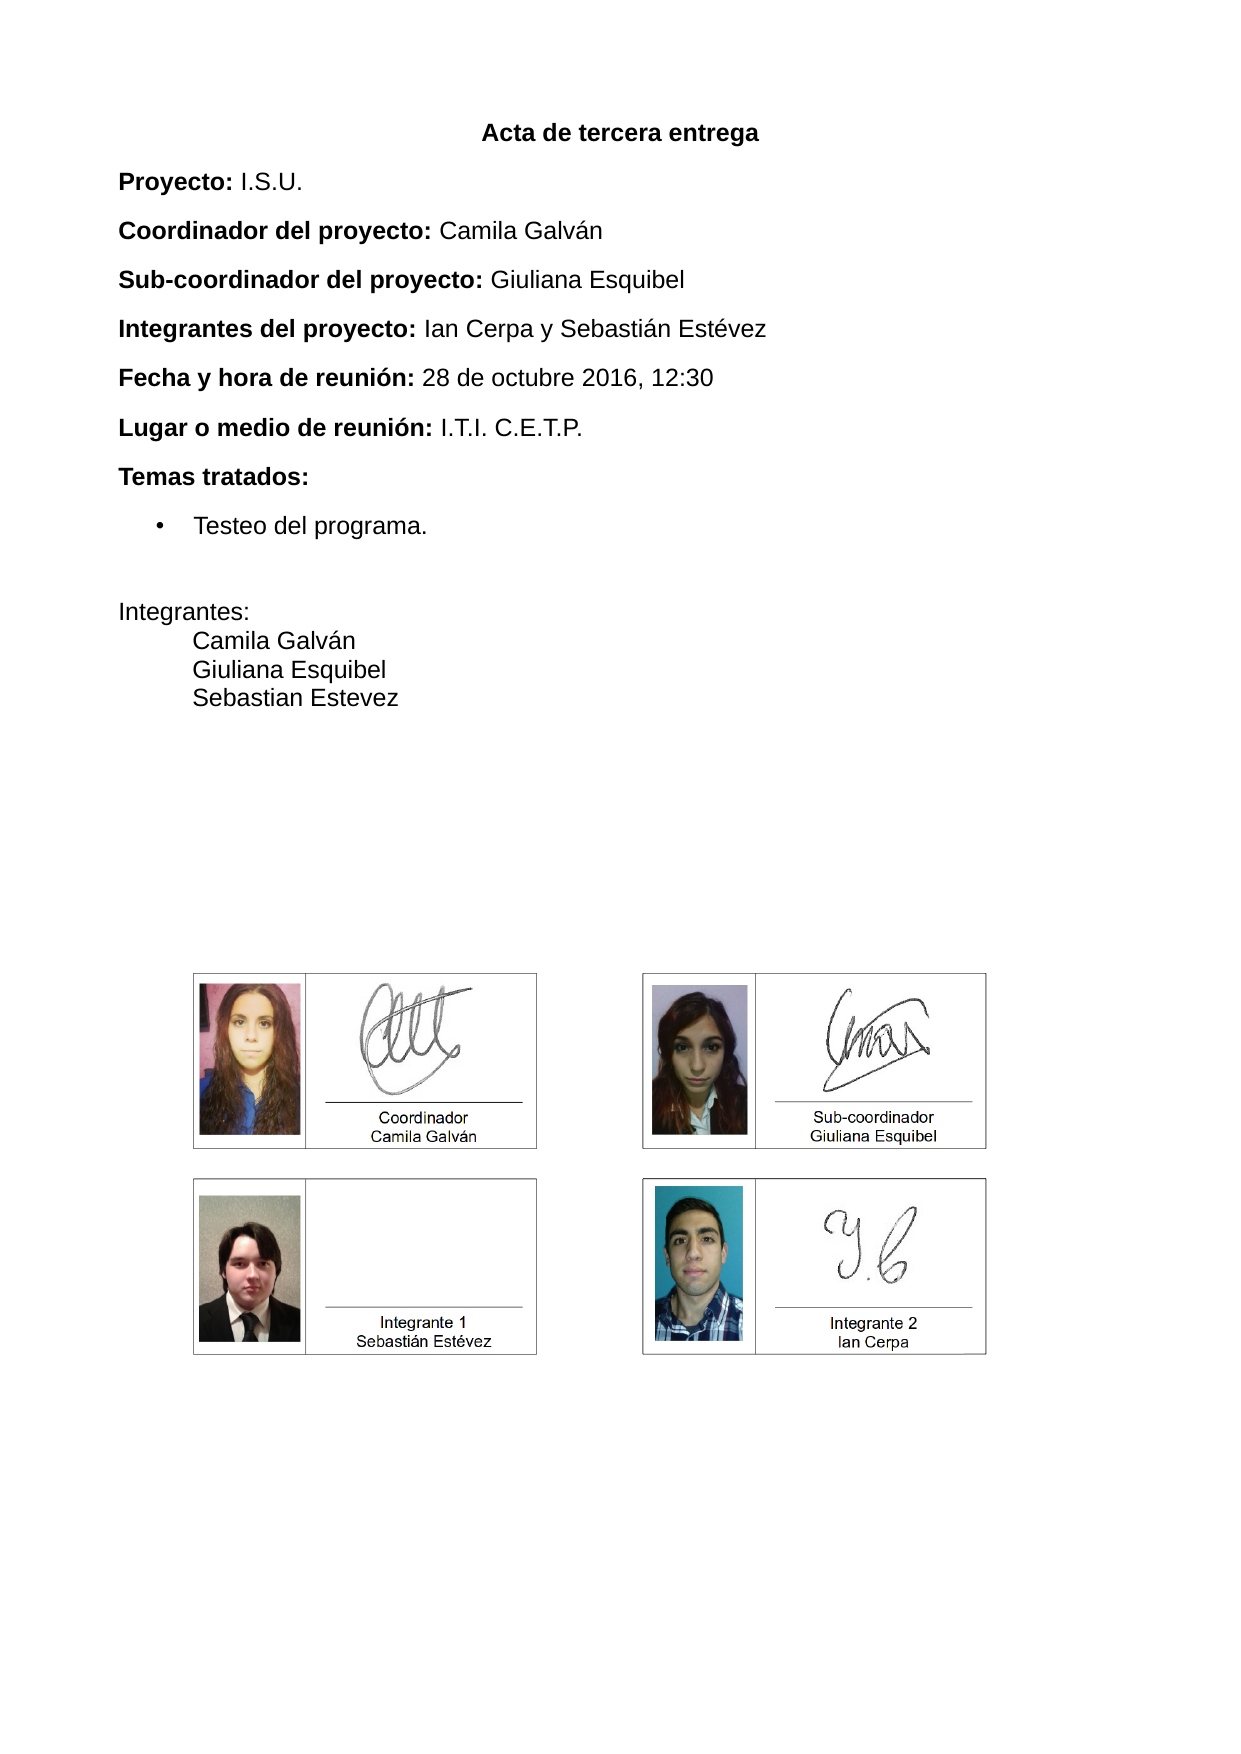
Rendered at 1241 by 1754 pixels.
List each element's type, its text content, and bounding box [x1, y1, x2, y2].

text Lugar o medio de reunión: I.T.I. C.E.T.P. [118, 413, 1122, 441]
text Proyecto: I.S.U. [118, 167, 1122, 196]
text Acta de tercera entrega [118, 118, 1122, 147]
text Camila Galván [118, 626, 1122, 654]
text Giuliana Esquibel [118, 654, 1122, 683]
text Fecha y hora de reunión: 28 de octubre 2016, 12:30 [118, 363, 1122, 392]
text Temas tratados: [118, 462, 1122, 490]
text Integrantes: [118, 597, 1122, 626]
text Integrantes del proyecto: Ian Cerpa y Sebastián Estévez [118, 314, 1122, 343]
text Sub-coordinador del proyecto: Giuliana Esquibel [118, 265, 1122, 294]
text Sebastian Estevez [118, 683, 1122, 712]
picture [188, 968, 990, 1358]
list Testeo del programa. [156, 511, 1122, 539]
text Coordinador del proyecto: Camila Galván [118, 216, 1122, 245]
